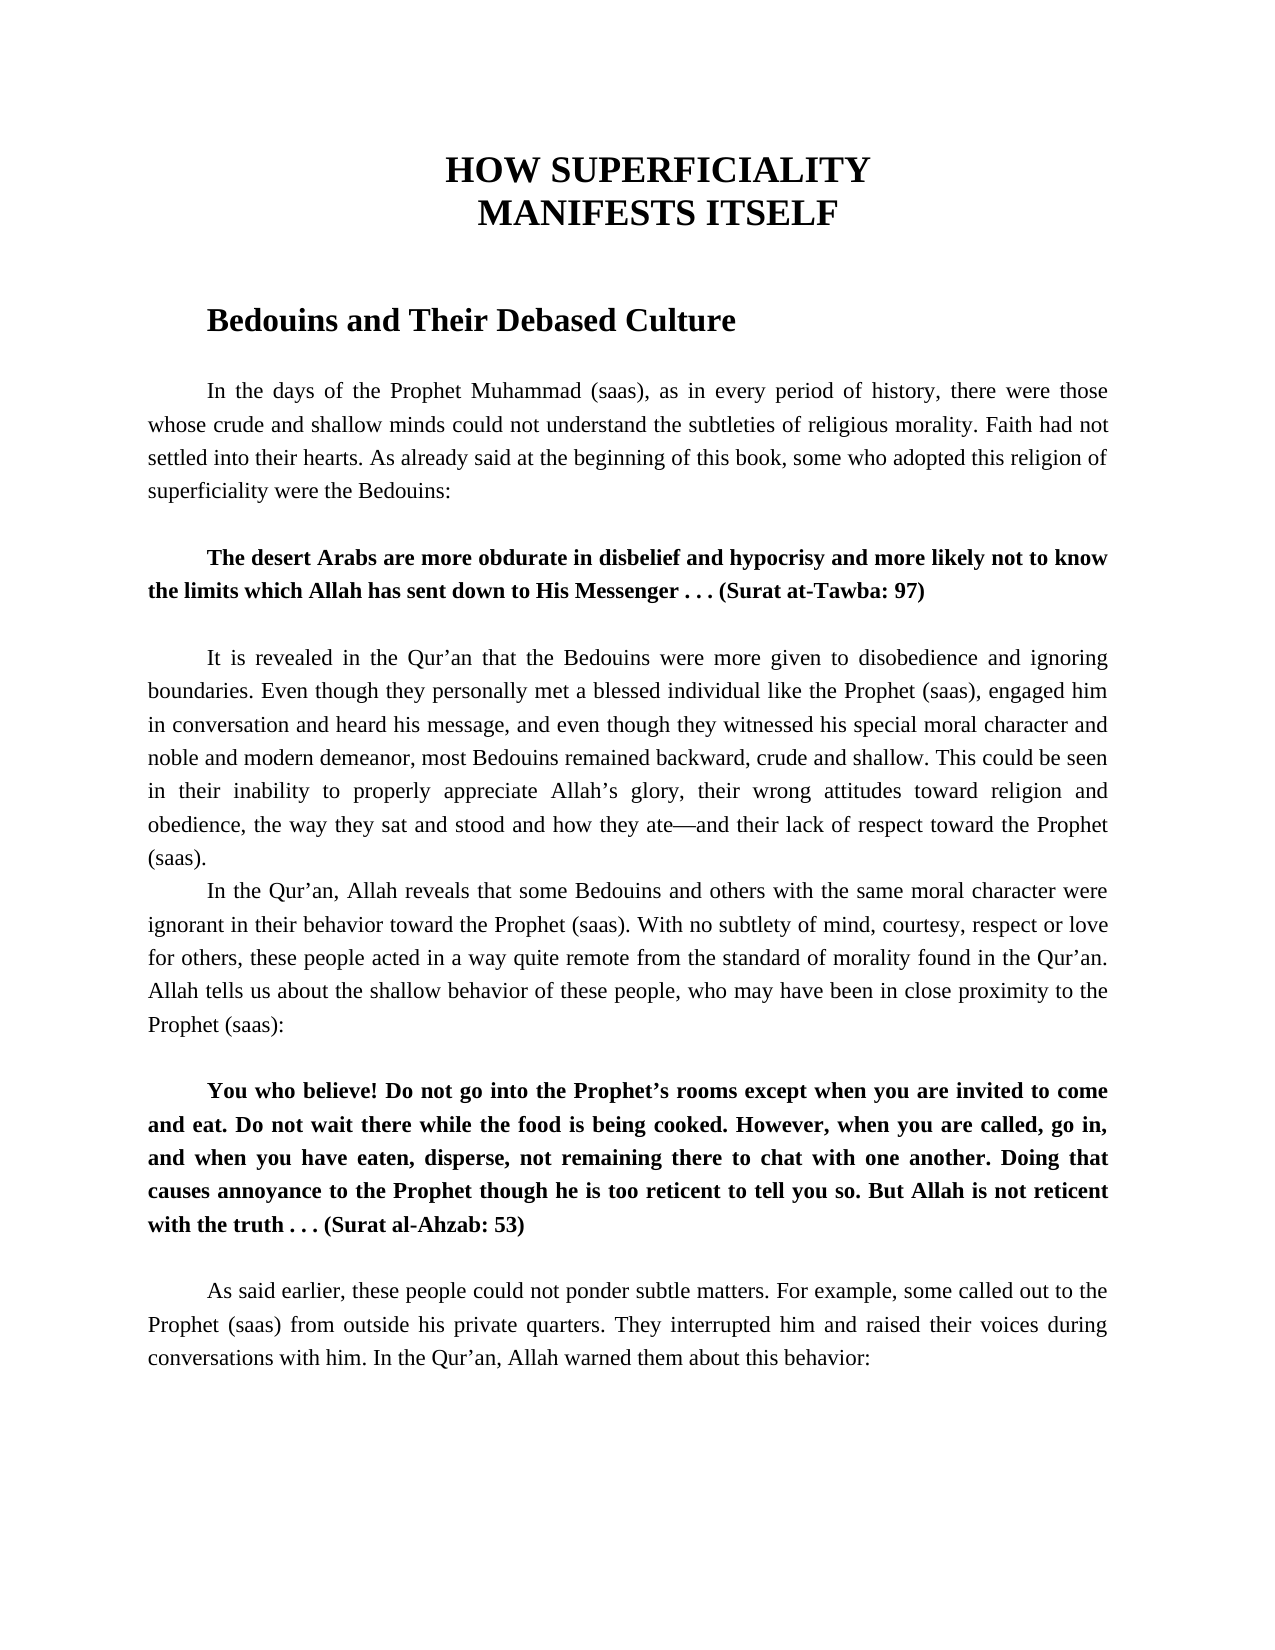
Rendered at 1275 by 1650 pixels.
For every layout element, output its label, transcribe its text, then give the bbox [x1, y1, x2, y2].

text As said earlier, these people could not ponder subtle matters. For example, some called out to the Prophet (saas) from outside his private quarters. They interrupted him and raised their voices during conversations with him. In the Qur’an, Allah warned them about this behavior: [148, 1272, 1110, 1372]
text You who believe! Do not go into the Prophet’s rooms except when you are invited to come and eat. Do not wait there while the food is being cooked. However, when you are called, go in, and when you have eaten, disperse, not remaining there to chat with one another. Doing that causes annoyance to the Prophet though he is too reticent to tell you so. But Allah is not reticent with the truth . . . (Surat al-Ahzab: 53) [148, 1072, 1110, 1239]
text In the days of the Prophet Muhammad (saas), as in every period of history, there were those whose crude and shallow minds could not understand the subtleties of religious morality. Faith had not settled into their hearts. As already said at the beginning of this book, some who adopted this religion of superficiality were the Bedouins: [148, 372, 1110, 506]
text It is revealed in the Qur’an that the Bedouins were more given to disobedience and ignoring boundaries. Even though they personally met a blessed individual like the Prophet (saas), engaged him in conversation and heard his message, and even though they witnessed his special moral character and noble and modern demeanor, most Bedouins remained backward, crude and shallow. This could be seen in their inability to properly appreciate Allah’s glory, their wrong attitudes toward religion and obedience, the way they sat and stood and how they ate—and their lack of respect toward the Prophet (saas). [148, 639, 1110, 872]
text The desert Arabs are more obdurate in disbelief and hypocrisy and more likely not to know the limits which Allah has sent down to His Messenger . . . (Surat at-Tawba: 97) [148, 539, 1110, 606]
subtitle How Superficiality [148, 148, 1110, 191]
text Bedouins and Their Debased Culture [148, 301, 1110, 339]
text In the Qur’an, Allah reveals that some Bedouins and others with the same moral character were ignorant in their behavior toward the Prophet (saas). With no subtlety of mind, courtesy, respect or love for others, these people acted in a way quite remote from the standard of morality found in the Qur’an. Allah tells us about the shallow behavior of these people, who may have been in close proximity to the Prophet (saas): [148, 872, 1110, 1039]
subtitle Manifests Itself [148, 191, 1110, 234]
